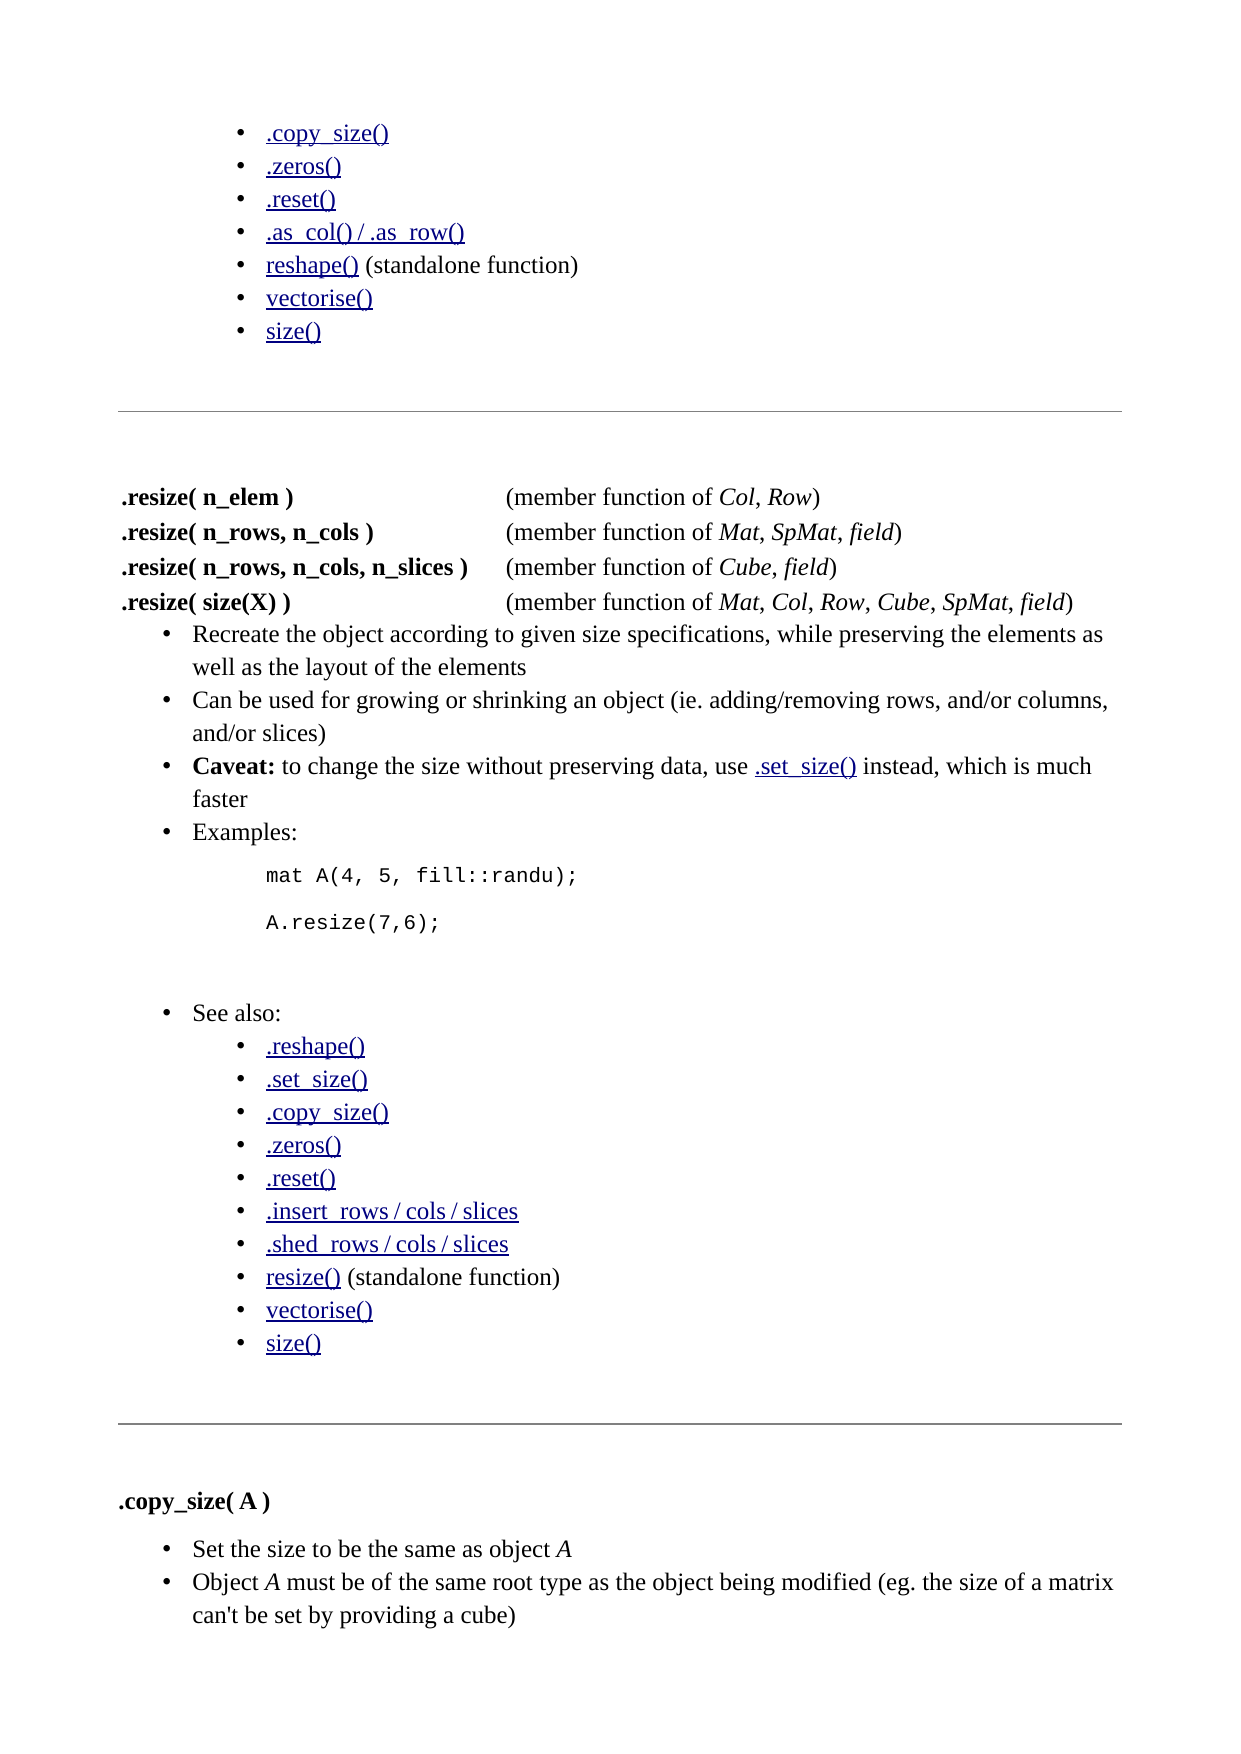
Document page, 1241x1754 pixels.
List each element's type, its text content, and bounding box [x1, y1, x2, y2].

table_cell (member function of Mat, SpMat, field) [503, 514, 1088, 549]
list .zeros() [236, 151, 1122, 180]
table_header .resize( n_elem ) [118, 479, 475, 514]
table_cell .resize( size(X) ) [118, 584, 475, 619]
table_header [487, 479, 502, 514]
list vectorise() [236, 1295, 1122, 1324]
table_cell [475, 584, 487, 619]
list .reset() [236, 1163, 1122, 1192]
table_cell [475, 549, 487, 584]
table_header [475, 479, 487, 514]
table_cell [475, 514, 487, 549]
table_cell (member function of Cube, field) [503, 549, 1088, 584]
table_cell .resize( n_rows, n_cols ) [118, 514, 475, 549]
list .copy_size() [236, 1097, 1122, 1126]
list .reset() [236, 184, 1122, 213]
list .shed_rows / cols / slices [236, 1229, 1122, 1258]
list .insert_rows / cols / slices [236, 1196, 1122, 1225]
table_cell [487, 514, 502, 549]
list Examples: [162, 817, 1122, 846]
table_cell .resize( n_rows, n_cols, n_slices ) [118, 549, 475, 584]
list Set the size to be the same as object A [162, 1534, 1122, 1563]
list mat A(4, 5, fill::randu); [236, 865, 1122, 888]
list size() [236, 316, 1122, 345]
list size() [236, 1328, 1122, 1357]
list Caveat: to change the size without preserving data, use .set_size() instead, which is much faster [162, 751, 1122, 813]
text .copy_size( A ) [118, 1486, 1122, 1515]
list Object A must be of the same root type as the object being modified (eg. the size of a matrix can't be set by providing a cube) [162, 1567, 1122, 1629]
list .reshape() [236, 1031, 1122, 1060]
list Can be used for growing or shrinking an object (ie. adding/removing rows, and/or columns, and/or slices) [162, 685, 1122, 747]
table_cell [487, 584, 502, 619]
list See also: [162, 998, 1122, 1027]
table_cell (member function of Mat, Col, Row, Cube, SpMat, field) [503, 584, 1088, 619]
list reshape() (standalone function) [236, 250, 1122, 279]
table_cell [487, 549, 502, 584]
list vectorise() [236, 283, 1122, 312]
list .copy_size() [236, 118, 1122, 147]
list .set_size() [236, 1064, 1122, 1093]
list A.resize(7,6); [236, 912, 1122, 936]
list resize() (standalone function) [236, 1262, 1122, 1291]
list Recreate the object according to given size specifications, while preserving the elements as well as the layout of the elements [162, 619, 1122, 681]
list .as_col() / .as_row() [236, 217, 1122, 246]
table_header (member function of Col, Row) [503, 479, 1088, 514]
list .zeros() [236, 1130, 1122, 1159]
